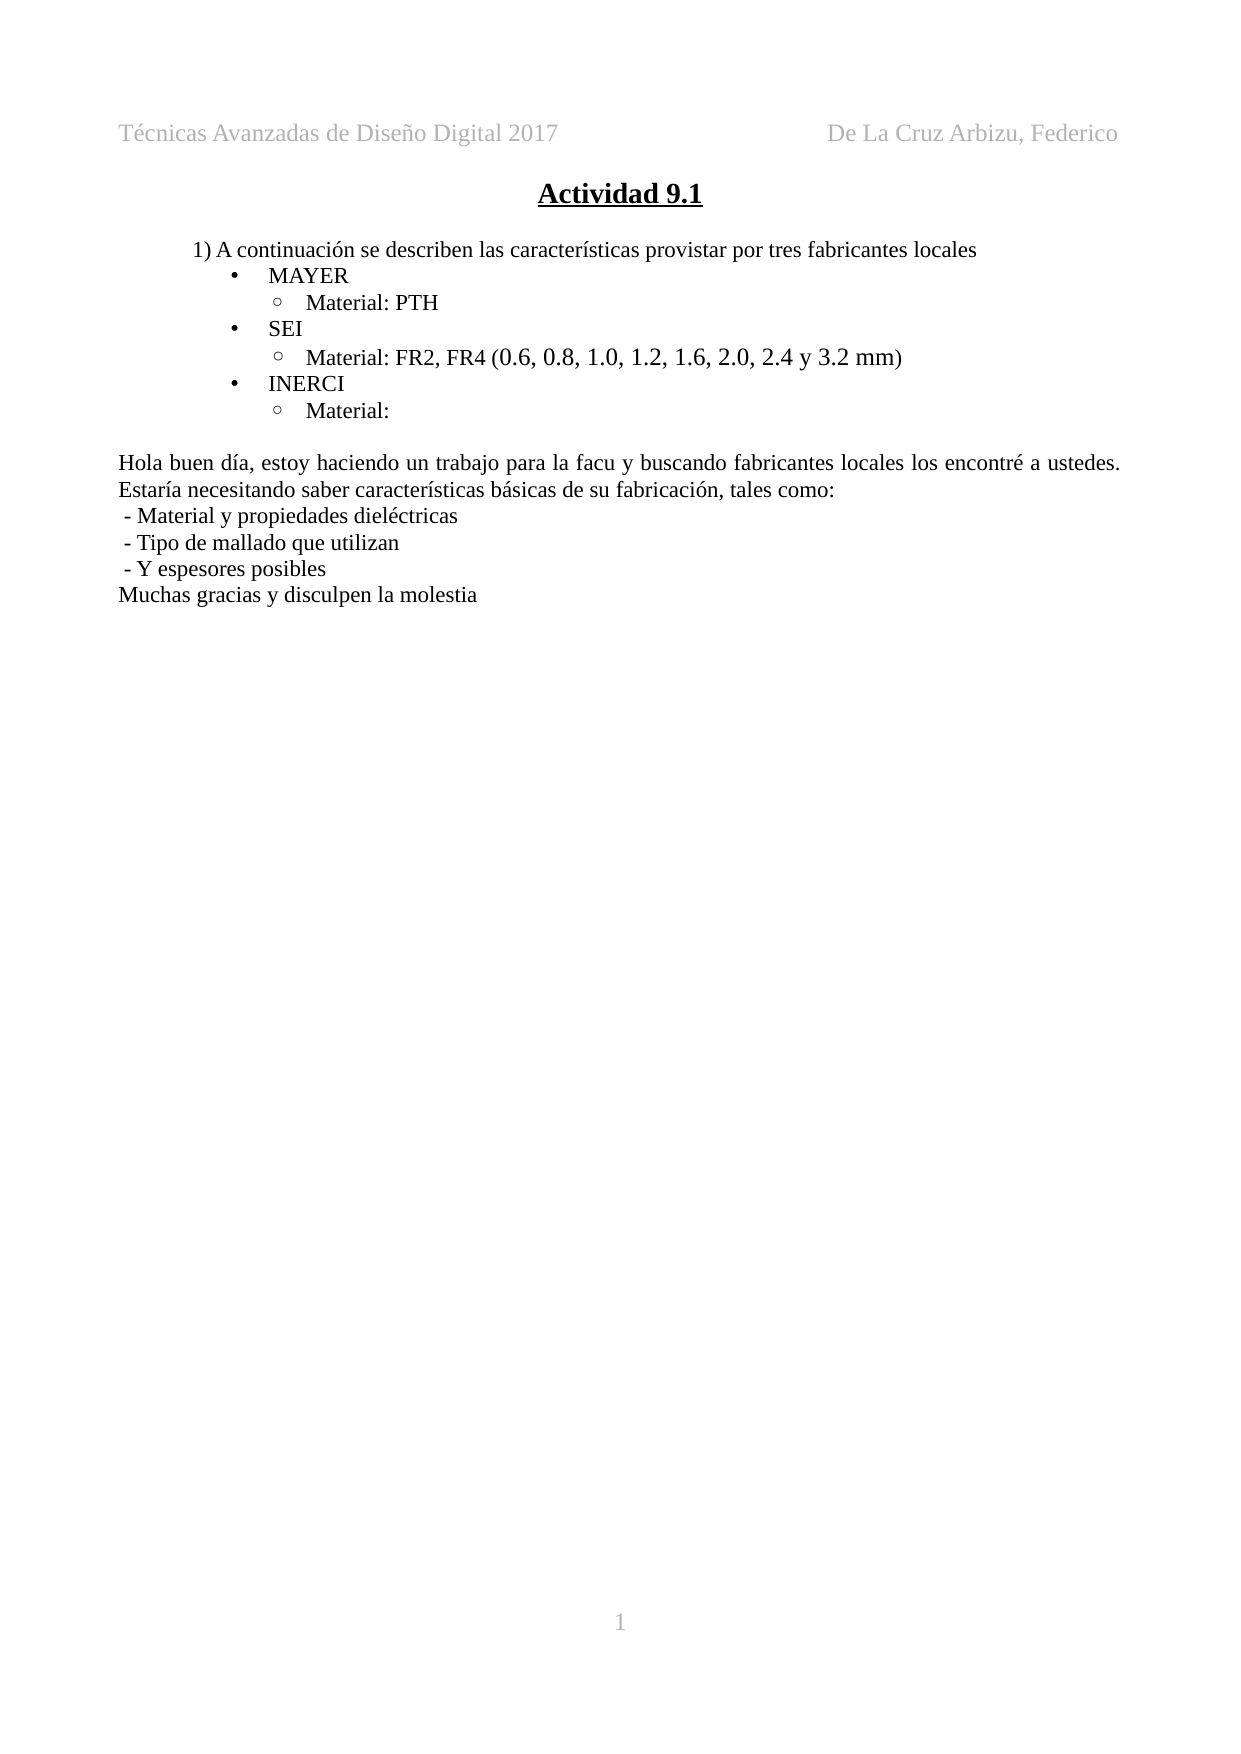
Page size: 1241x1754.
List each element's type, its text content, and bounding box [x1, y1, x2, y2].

list Material: FR2, FR4 (0.6, 0.8, 1.0, 1.2, 1.6, 2.0, 2.4 y 3.2 mm) [268, 342, 1122, 370]
text 1) A continuación se describen las características provistar por tres fabricantes locales [118, 236, 1122, 263]
list SEI [231, 315, 1122, 342]
list MAYER [231, 263, 1122, 289]
list Material: [268, 397, 1122, 423]
text Muchas gracias y disculpen la molestia [118, 581, 1122, 608]
list INERCI [231, 370, 1122, 397]
text Actividad 9.1 [118, 176, 1122, 210]
text - Y espesores posibles [118, 555, 1122, 581]
list Material: PTH [268, 289, 1122, 315]
text - Material y propiedades dieléctricas [118, 502, 1122, 528]
text Hola buen día, estoy haciendo un trabajo para la facu y buscando fabricantes locales los encontré a ustedes. Estaría necesitando saber características básicas de su fabricación, tales como: [118, 449, 1122, 502]
text - Tipo de mallado que utilizan [118, 528, 1122, 555]
